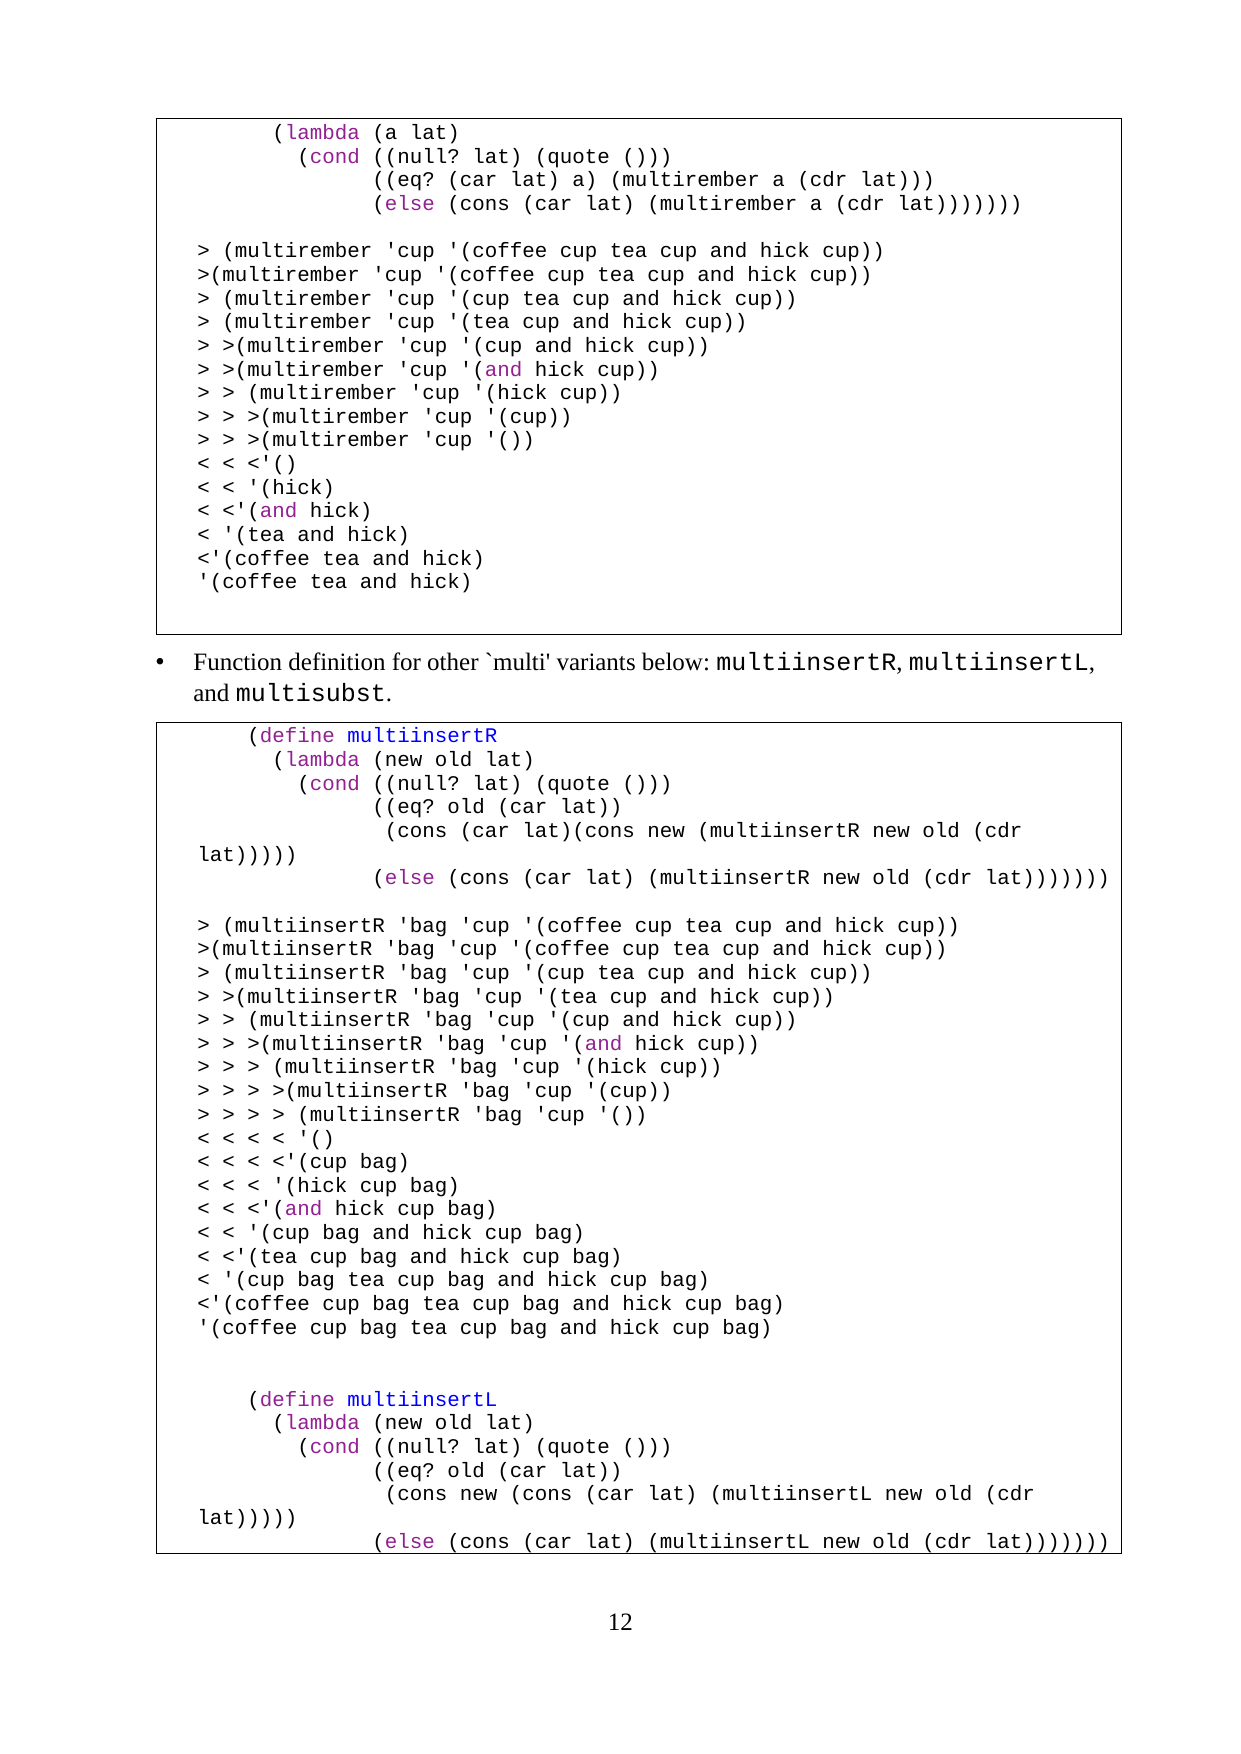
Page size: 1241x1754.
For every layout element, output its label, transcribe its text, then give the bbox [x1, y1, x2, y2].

list ((eq? (car lat) a) (multirember a (cdr lat))) [157, 165, 1121, 189]
list < < '(hick) [157, 473, 1121, 496]
list > >(multirember 'cup '(and hick cup)) [157, 354, 1121, 378]
list > > > >(multiinsertR 'bag 'cup '(cup)) [157, 1076, 1121, 1100]
list (define multiinsertR [157, 723, 1121, 745]
list > > > > (multiinsertR 'bag 'cup '()) [157, 1100, 1121, 1123]
list < < '(cup bag and hick cup bag) [157, 1218, 1121, 1242]
list (else (cons (car lat) (multiinsertR new old (cdr lat))))))) [157, 863, 1121, 887]
list (lambda (new old lat) [157, 1408, 1121, 1432]
list (else (cons (car lat) (multirember a (cdr lat))))))) [157, 189, 1121, 213]
list > > >(multiinsertR 'bag 'cup '(and hick cup)) [157, 1029, 1121, 1053]
list '(coffee tea and hick) [157, 567, 1121, 595]
list < < <'(and hick cup bag) [157, 1194, 1121, 1218]
list ((eq? old (car lat)) [157, 792, 1121, 816]
list > >(multirember 'cup '(cup and hick cup)) [157, 331, 1121, 354]
list <'(coffee cup bag tea cup bag and hick cup bag) [157, 1289, 1121, 1313]
list (cond ((null? lat) (quote ())) [157, 1432, 1121, 1456]
list (else (cons (car lat) (multiinsertL new old (cdr lat))))))) [157, 1527, 1121, 1553]
list (cond ((null? lat) (quote ())) [157, 769, 1121, 792]
list >(multiinsertR 'bag 'cup '(coffee cup tea cup and hick cup)) [157, 934, 1121, 958]
list < < < < '() [157, 1123, 1121, 1147]
list >(multirember 'cup '(coffee cup tea cup and hick cup)) [157, 260, 1121, 284]
list < '(tea and hick) [157, 520, 1121, 544]
list > (multirember 'cup '(tea cup and hick cup)) [157, 307, 1121, 331]
list (cons new (cons (car lat) (multiinsertL new old (cdr lat))))) [157, 1479, 1121, 1527]
list <'(coffee tea and hick) [157, 544, 1121, 567]
list (lambda (new old lat) [157, 745, 1121, 769]
list > (multirember 'cup '(coffee cup tea cup and hick cup)) [157, 236, 1121, 260]
list > (multiinsertR 'bag 'cup '(cup tea cup and hick cup)) [157, 958, 1121, 982]
list < <'(and hick) [157, 496, 1121, 520]
list > >(multiinsertR 'bag 'cup '(tea cup and hick cup)) [157, 982, 1121, 1005]
list (define multiinsertL [157, 1385, 1121, 1408]
list < <'(tea cup bag and hick cup bag) [157, 1242, 1121, 1265]
list < < < '(hick cup bag) [157, 1171, 1121, 1194]
list (lambda (a lat) [157, 119, 1121, 142]
list > > >(multirember 'cup '()) [157, 426, 1121, 449]
list (cond ((null? lat) (quote ())) [157, 142, 1121, 165]
list > (multiinsertR 'bag 'cup '(coffee cup tea cup and hick cup)) [157, 911, 1121, 934]
list < < <'() [157, 449, 1121, 473]
list '(coffee cup bag tea cup bag and hick cup bag) [157, 1313, 1121, 1340]
list (cons (car lat)(cons new (multiinsertR new old (cdr lat))))) [157, 816, 1121, 863]
list < '(cup bag tea cup bag and hick cup bag) [157, 1265, 1121, 1289]
list > (multirember 'cup '(cup tea cup and hick cup)) [157, 284, 1121, 307]
list Function definition for other `multi' variants below: multiinsertR, multiinsertL, and multisubst. [156, 647, 1122, 709]
list > > > (multiinsertR 'bag 'cup '(hick cup)) [157, 1053, 1121, 1076]
list > > (multiinsertR 'bag 'cup '(cup and hick cup)) [157, 1005, 1121, 1029]
list > > >(multirember 'cup '(cup)) [157, 402, 1121, 426]
list > > (multirember 'cup '(hick cup)) [157, 378, 1121, 402]
list ((eq? old (car lat)) [157, 1456, 1121, 1479]
list < < < <'(cup bag) [157, 1147, 1121, 1171]
